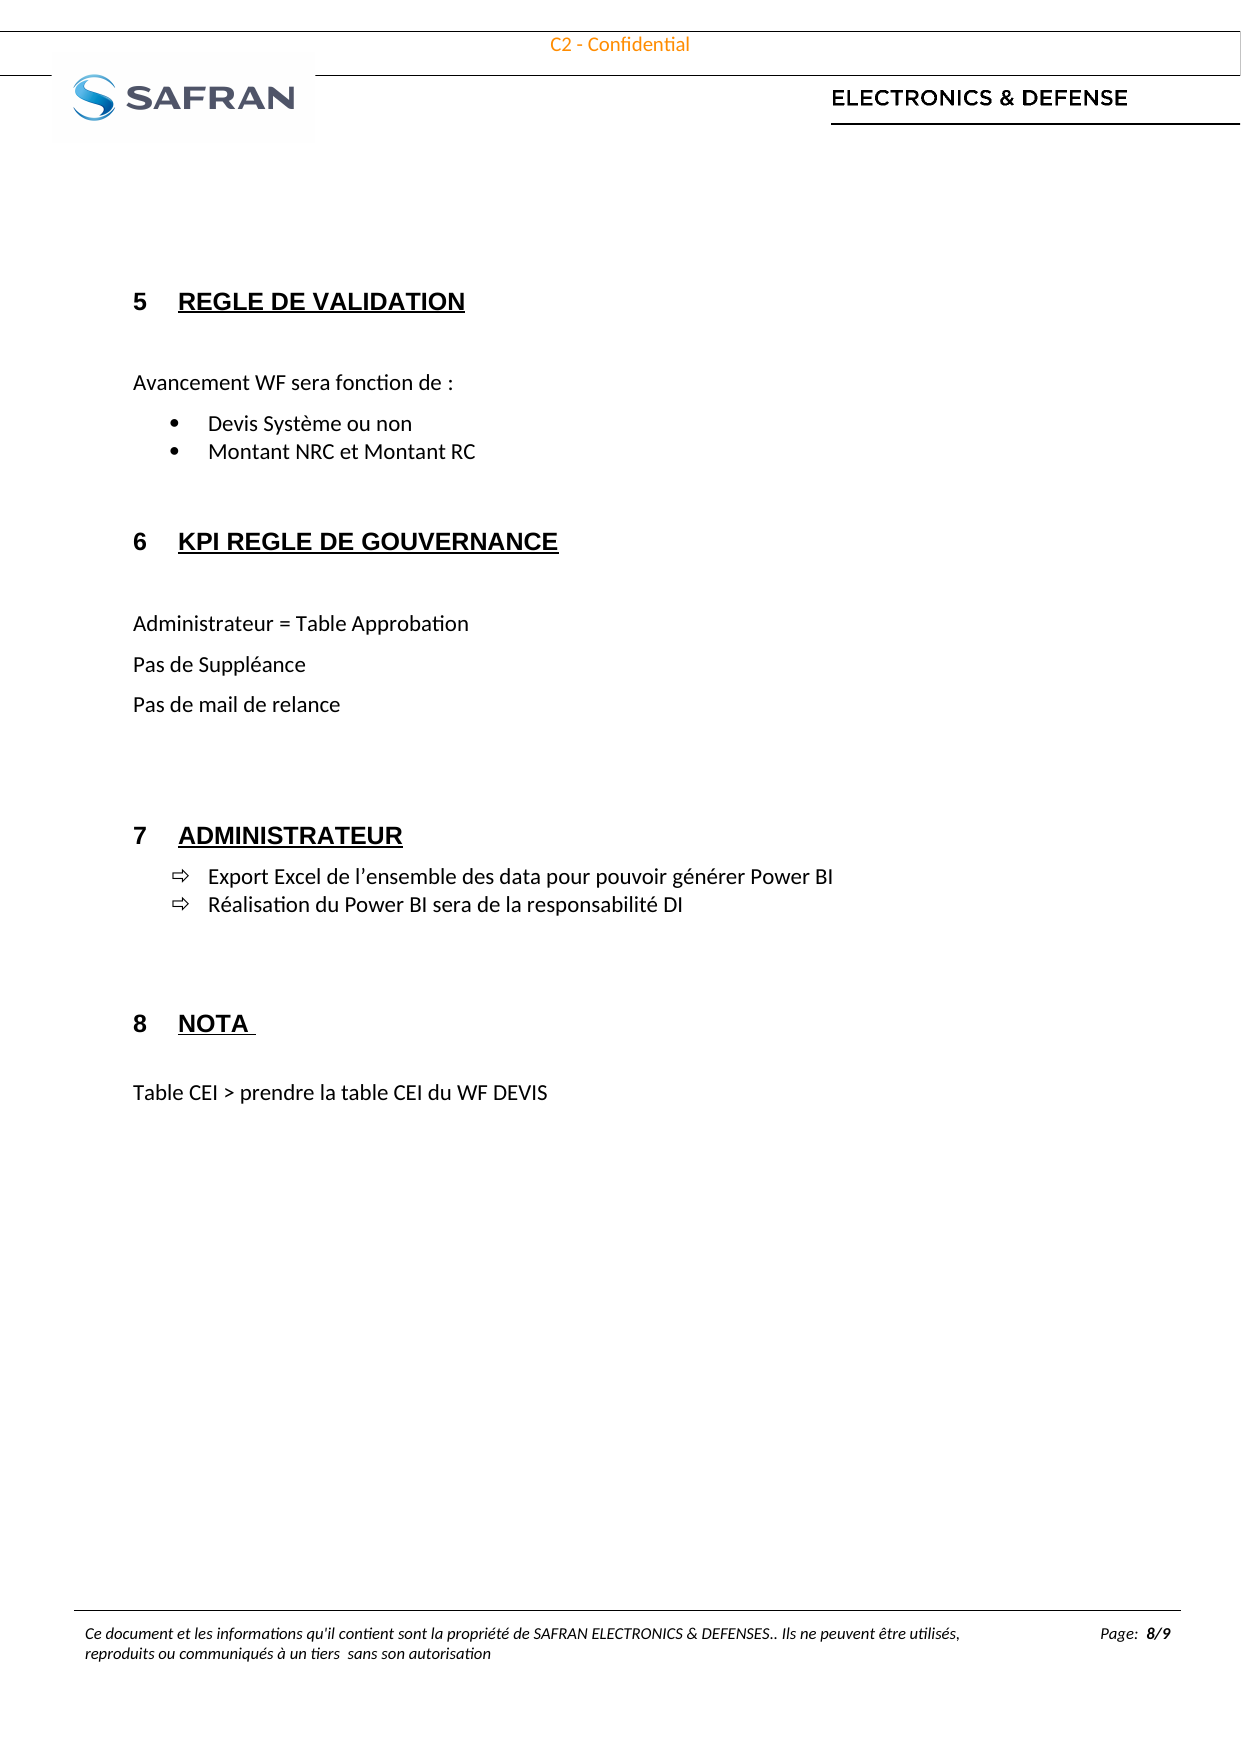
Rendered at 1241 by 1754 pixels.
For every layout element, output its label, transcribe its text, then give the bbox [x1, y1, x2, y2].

text Pas de mail de relance [133, 690, 1122, 718]
subtitle KPI REGLE DE GOUVERNANCE [133, 527, 1122, 556]
list Export Excel de l’ensemble des data pour pouvoir générer Power BI [170, 862, 1122, 891]
text Administrateur = Table Approbation [133, 609, 1122, 637]
list Réalisation du Power BI sera de la responsabilité DI [170, 891, 1122, 918]
list Devis Système ou non [170, 409, 1122, 437]
text Pas de Suppléance [133, 650, 1122, 678]
picture [51, 52, 316, 143]
list Montant NRC et Montant RC [170, 437, 1122, 465]
subtitle AdminisTRateur [133, 821, 1122, 850]
text Avancement WF sera fonction de : [133, 368, 1122, 396]
text Table CEI > prendre la table CEI du WF DEVIS [133, 1078, 1122, 1106]
subtitle REGLE DE VALIDATION [133, 287, 1122, 315]
subtitle NOTA [133, 1009, 1122, 1038]
